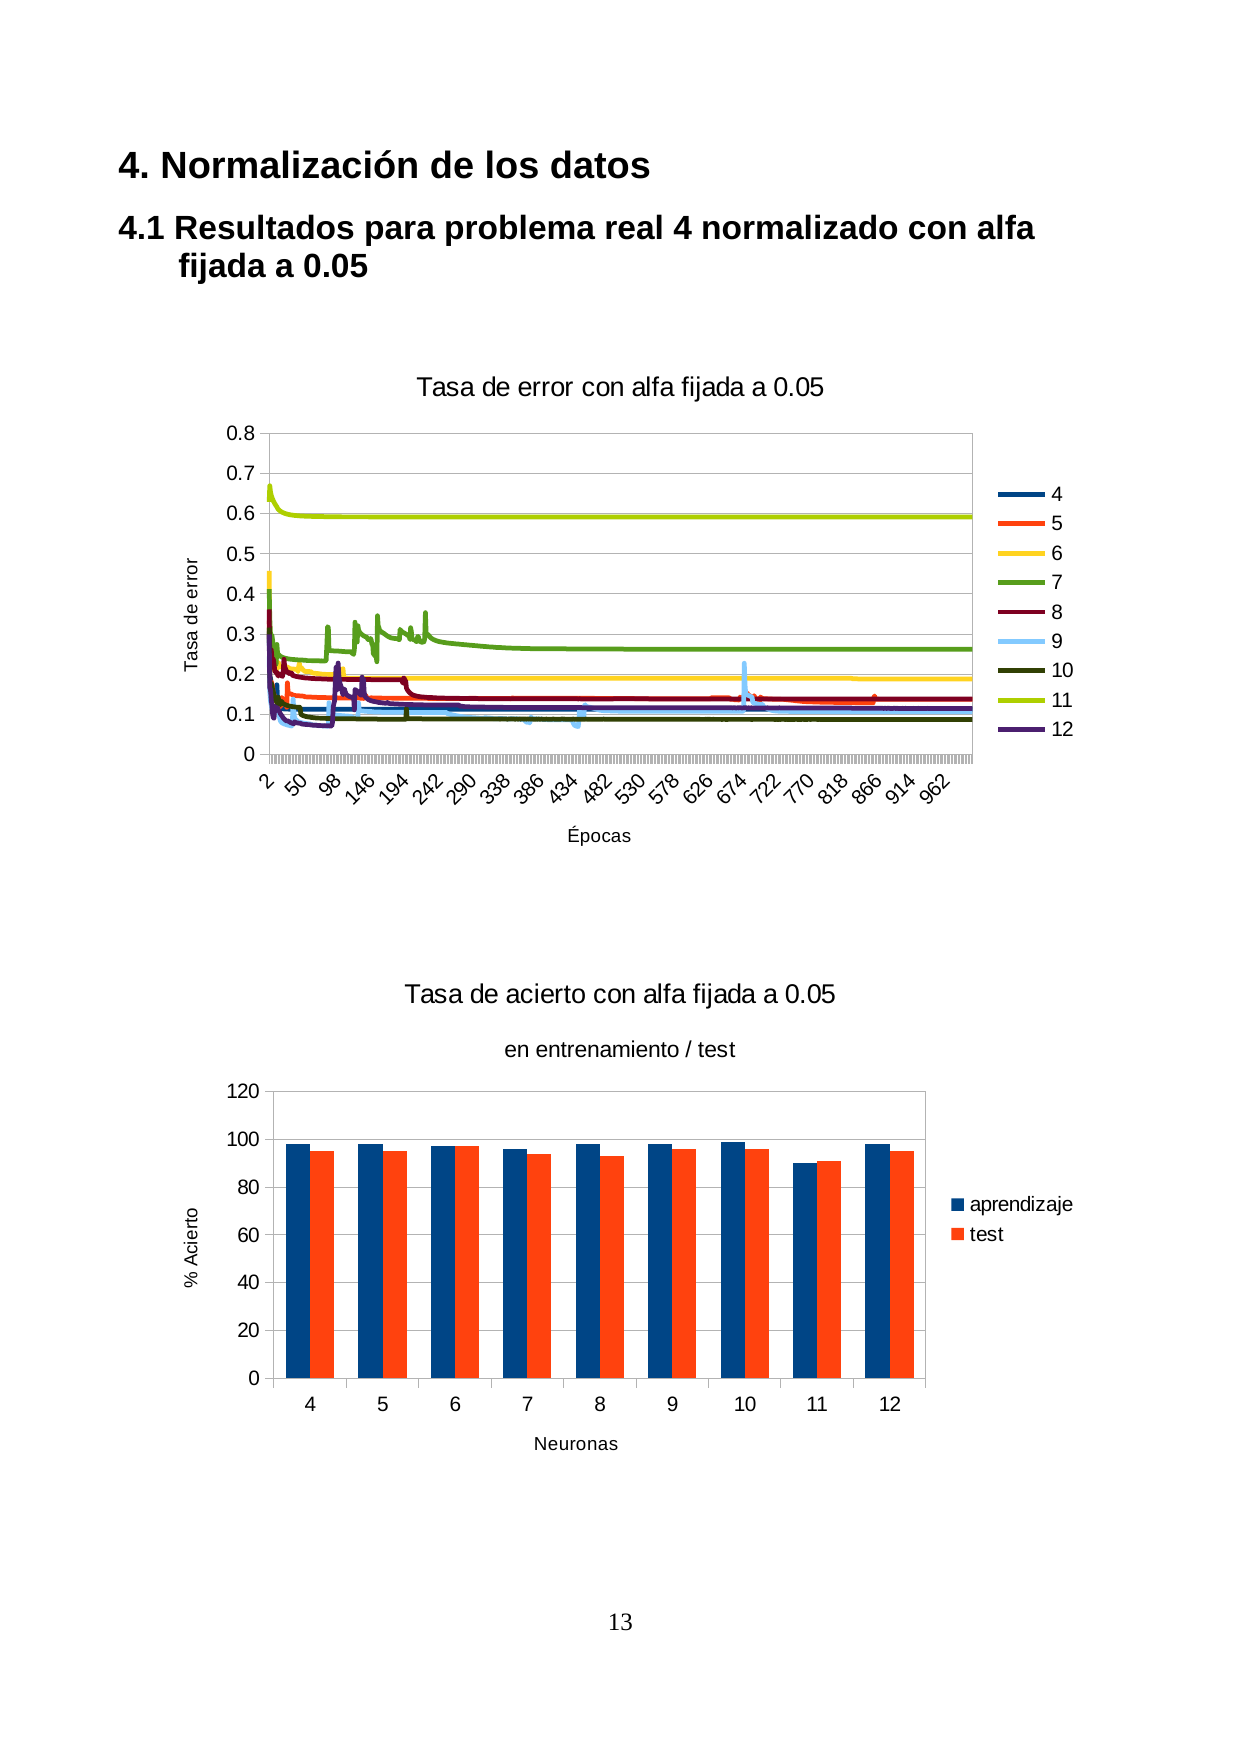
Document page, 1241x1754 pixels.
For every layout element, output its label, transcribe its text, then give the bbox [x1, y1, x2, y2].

subtitle 4.1 Resultados para problema real 4 normalizado con alfa fijada a 0.05 [118, 208, 1122, 285]
subtitle 4. Normalización de los datos [118, 143, 1122, 187]
